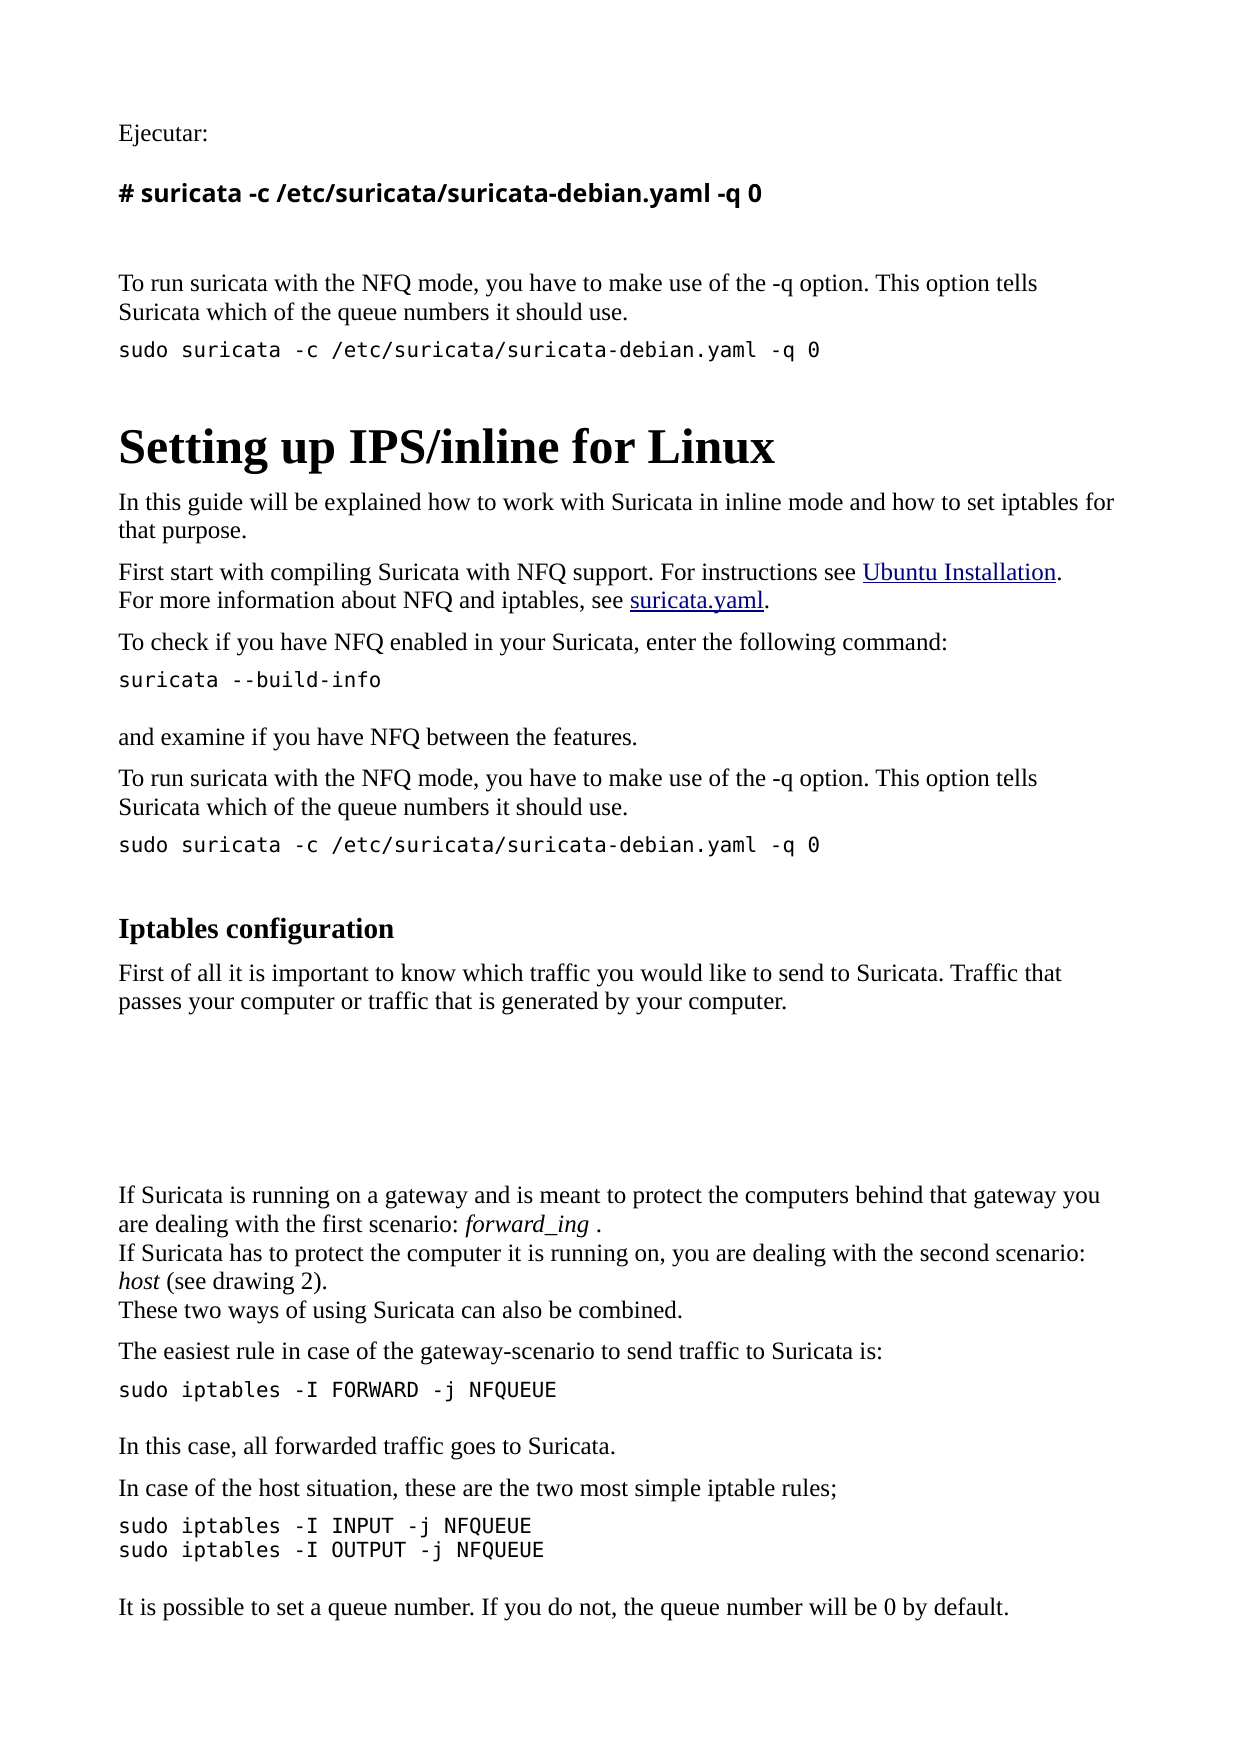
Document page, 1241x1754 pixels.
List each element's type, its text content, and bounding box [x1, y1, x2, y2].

text The easiest rule in case of the gateway-scenario to send traffic to Suricata is: [118, 1336, 1122, 1365]
text sudo iptables -I OUTPUT -j NFQUEUE [118, 1538, 1122, 1562]
text sudo suricata -c /etc/suricata/suricata-debian.yaml -q 0 [118, 338, 1122, 362]
subtitle Iptables configuration [118, 912, 1122, 945]
text suricata --build-info [118, 668, 1122, 692]
text sudo suricata -c /etc/suricata/suricata-debian.yaml -q 0 [118, 833, 1122, 857]
text # suricata -c /etc/suricata/suricata-debian.yaml -q 0 [118, 176, 1122, 210]
text sudo iptables -I INPUT -j NFQUEUE [118, 1514, 1122, 1538]
text To run suricata with the NFQ mode, you have to make use of the -q option. This option tells Suricata which of the queue numbers it should use. [118, 268, 1122, 325]
text If Suricata is running on a gateway and is meant to protect the computers behind that gateway you are dealing with the first scenario: forward_ing . If Suricata has to protect the computer it is running on, you are dealing with the second scenario: host (see drawing 2). These two ways of using Suricata can also be combined. [118, 1180, 1122, 1324]
text To run suricata with the NFQ mode, you have to make use of the -q option. This option tells Suricata which of the queue numbers it should use. [118, 763, 1122, 820]
text sudo iptables -I FORWARD -j NFQUEUE [118, 1378, 1122, 1402]
text In this guide will be explained how to work with Suricata in inline mode and how to set iptables for that purpose. [118, 487, 1122, 544]
subtitle Setting up IPS/inline for Linux [118, 417, 1122, 474]
text It is possible to set a queue number. If you do not, the queue number will be 0 by default. [118, 1592, 1122, 1621]
text In case of the host situation, these are the two most simple iptable rules; [118, 1473, 1122, 1501]
text First of all it is important to know which traffic you would like to send to Suricata. Traffic that passes your computer or traffic that is generated by your computer. [118, 958, 1122, 1015]
text and examine if you have NFQ between the features. [118, 722, 1122, 750]
text To check if you have NFQ enabled in your Suricata, enter the following command: [118, 627, 1122, 655]
text First start with compiling Suricata with NFQ support. For instructions see Ubuntu Installation. For more information about NFQ and iptables, see suricata.yaml. [118, 557, 1122, 614]
text In this case, all forwarded traffic goes to Suricata. [118, 1431, 1122, 1460]
text Ejecutar: [118, 118, 1122, 147]
